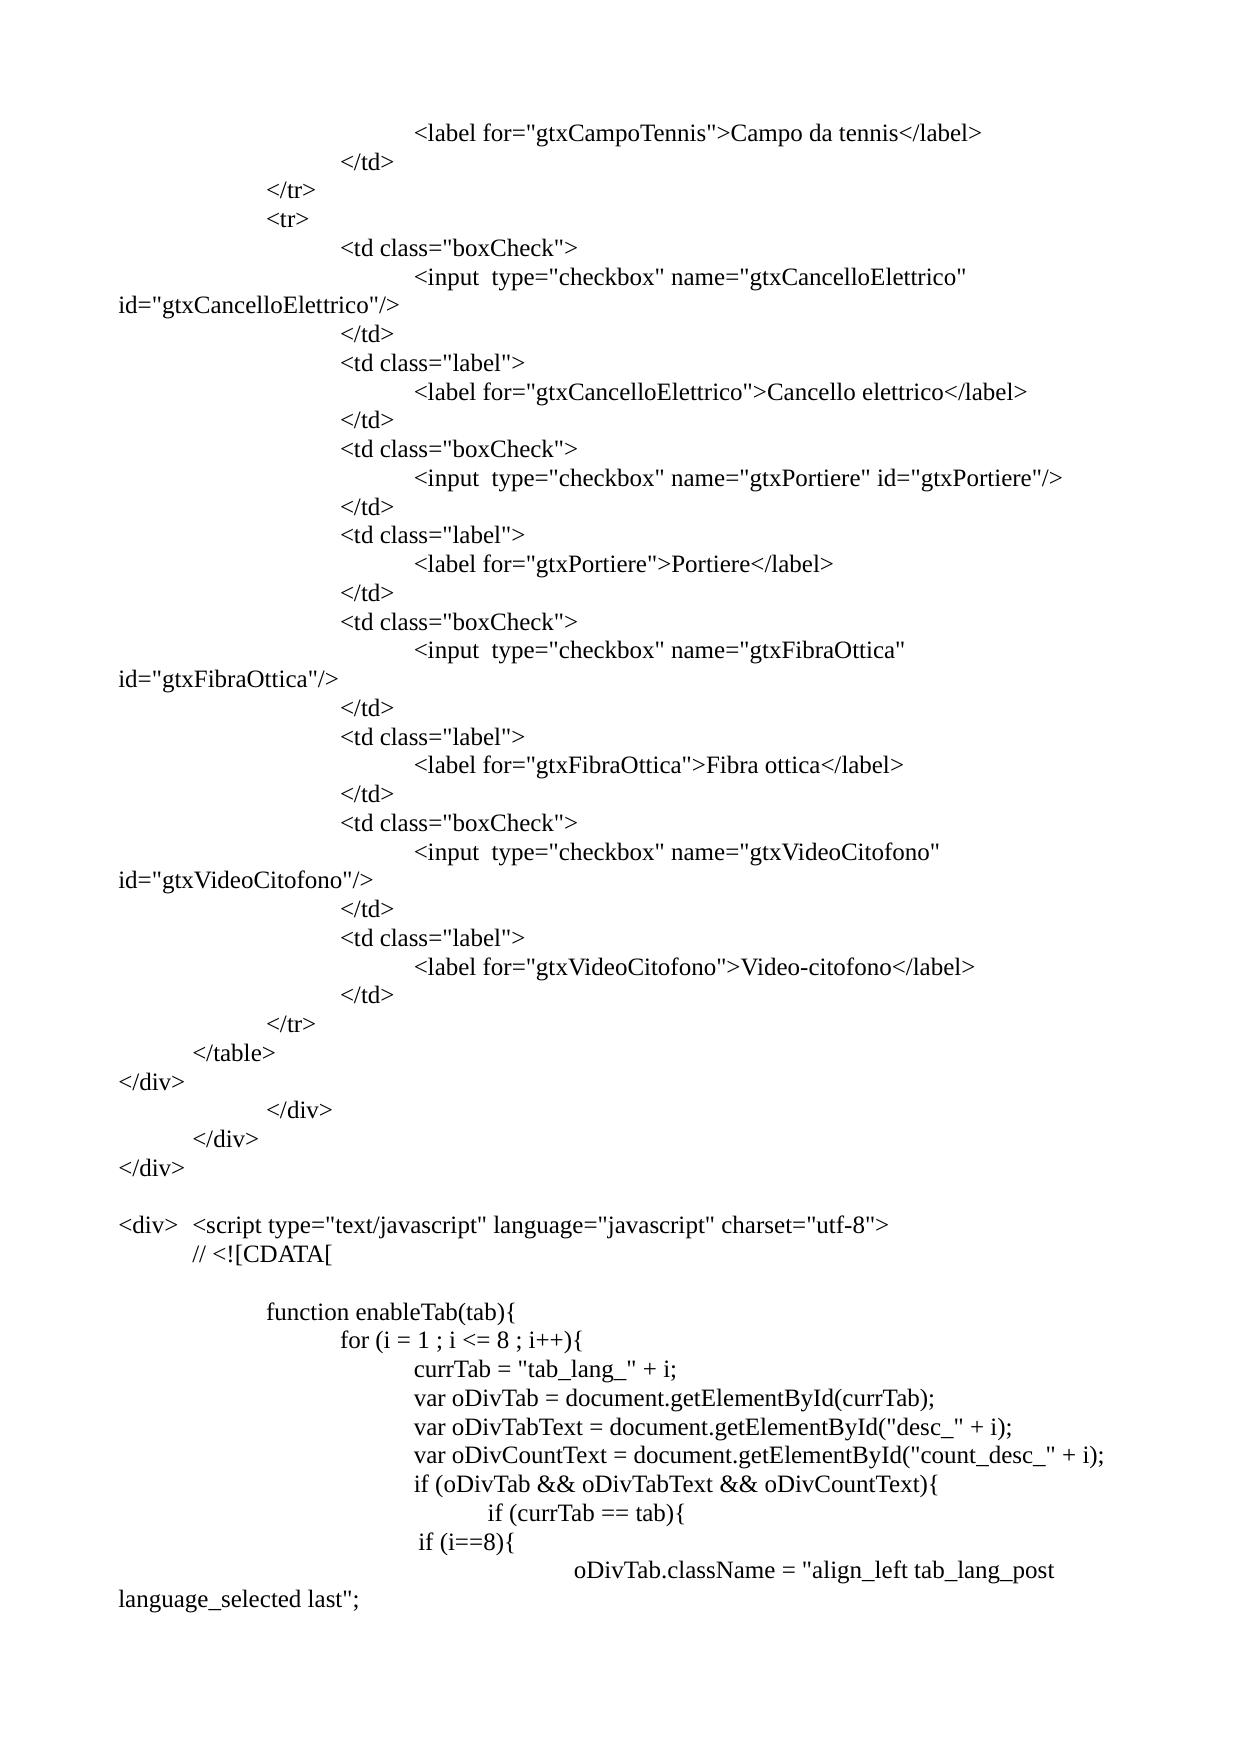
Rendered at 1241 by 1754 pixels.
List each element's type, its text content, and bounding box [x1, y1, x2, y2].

text <label for="gtxCampoTennis">Campo da tennis</label> </td> </tr> <tr> <td class="boxCheck"> <input type="checkbox" name="gtxCancelloElettrico" id="gtxCancelloElettrico"/> </td> <td class="label"> <label for="gtxCancelloElettrico">Cancello elettrico</label> </td> <td class="boxCheck"> <input type="checkbox" name="gtxPortiere" id="gtxPortiere"/> </td> <td class="label"> <label for="gtxPortiere">Portiere</label> </td> <td class="boxCheck"> <input type="checkbox" name="gtxFibraOttica" id="gtxFibraOttica"/> </td> <td class="label"> <label for="gtxFibraOttica">Fibra ottica</label> </td> <td class="boxCheck"> <input type="checkbox" name="gtxVideoCitofono" id="gtxVideoCitofono"/> </td> <td class="label"> <label for="gtxVideoCitofono">Video-citofono</label> </td> </tr> </table> </div> </div> </div> </div> <div> <script type="text/javascript" language="javascript" charset="utf-8"> // <![CDATA[ function enableTab(tab){ for (i = 1 ; i <= 8 ; i++){ currTab = "tab_lang_" + i; var oDivTab = document.getElementById(currTab); var oDivTabText = document.getElementById("desc_" + i); var oDivCountText = document.getElementById("count_desc_" + i); if (oDivTab && oDivTabText && oDivCountText){ if (currTab == tab){ if (i==8){ oDivTab.className = "align_left tab_lang_post language_selected last"; [118, 118, 1122, 1613]
